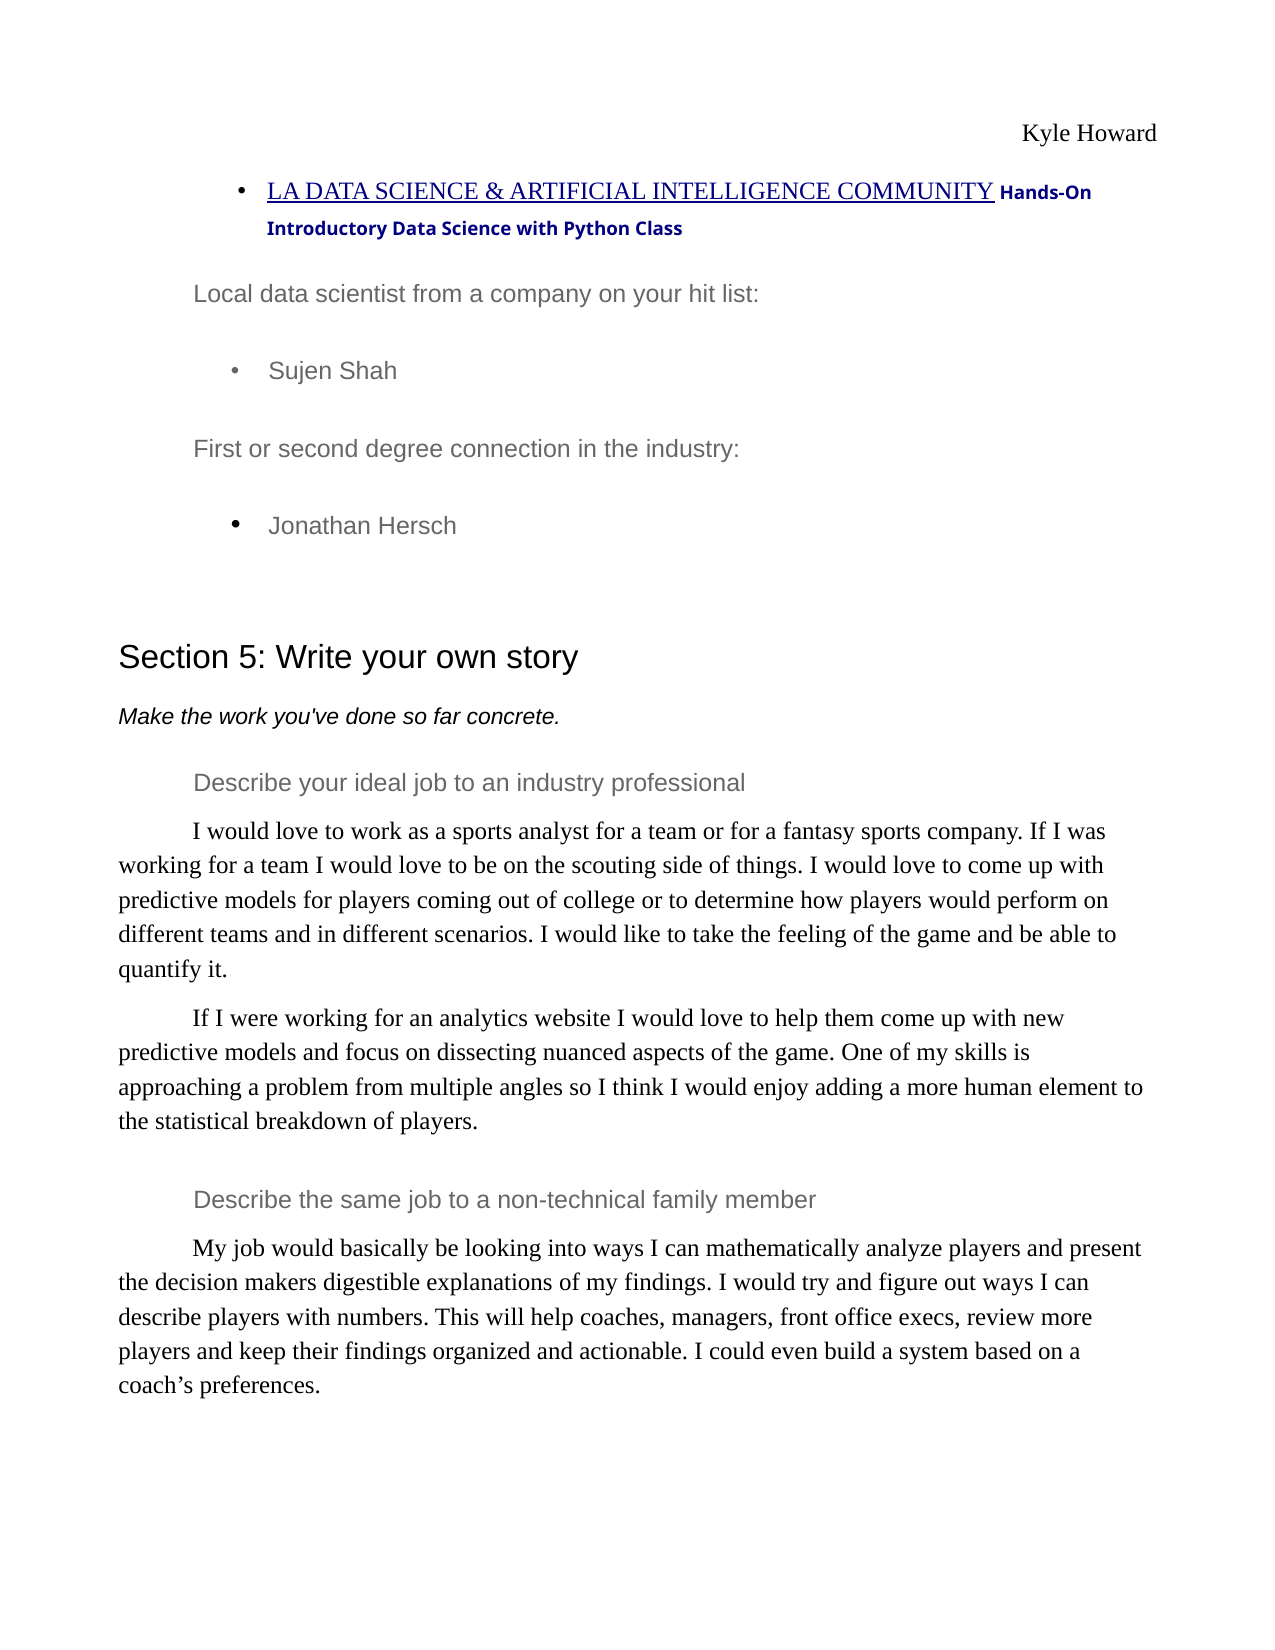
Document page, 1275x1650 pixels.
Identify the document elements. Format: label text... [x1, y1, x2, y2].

subtitle Describe the same job to a non-technical family member [193, 1185, 1157, 1213]
text My job would basically be looking into ways I can mathematically analyze players and present the decision makers digestible explanations of my findings. I would try and figure out ways I can describe players with numbers. This will help coaches, managers, front office execs, review more players and keep their findings organized and actionable. I could even build a system based on a coach’s preferences. [118, 1233, 1157, 1399]
subtitle Describe your ideal job to an industry professional [193, 768, 1157, 797]
text Make the work you've done so far concrete. [118, 703, 1157, 729]
text I would love to work as a sports analyst for a team or for a fantasy sports company. If I was working for a team I would love to be on the scouting side of things. I would love to come up with predictive models for players coming out of college or to determine how players would perform on different teams and in different scenarios. I would like to take the feeling of the game and be able to quantify it. [118, 816, 1157, 983]
list Sujen Shah [231, 356, 1157, 385]
subtitle Local data scientist from a company on your hit list: [193, 279, 1157, 308]
subtitle First or second degree connection in the industry: [193, 433, 1157, 462]
text If I were working for an analytics website I would love to help them come up with new predictive models and focus on dissecting nuanced aspects of the game. One of my skills is approaching a problem from multiple angles so I think I would enjoy adding a more human element to the statistical breakdown of players. [118, 1003, 1157, 1135]
subtitle Jonathan Hersch [231, 511, 1157, 540]
list LA DATA SCIENCE & ARTIFICIAL INTELLIGENCE COMMUNITY Hands-On Introductory Data Science with Python Class [237, 176, 1157, 240]
subtitle Section 5: Write your own story [118, 637, 1157, 676]
